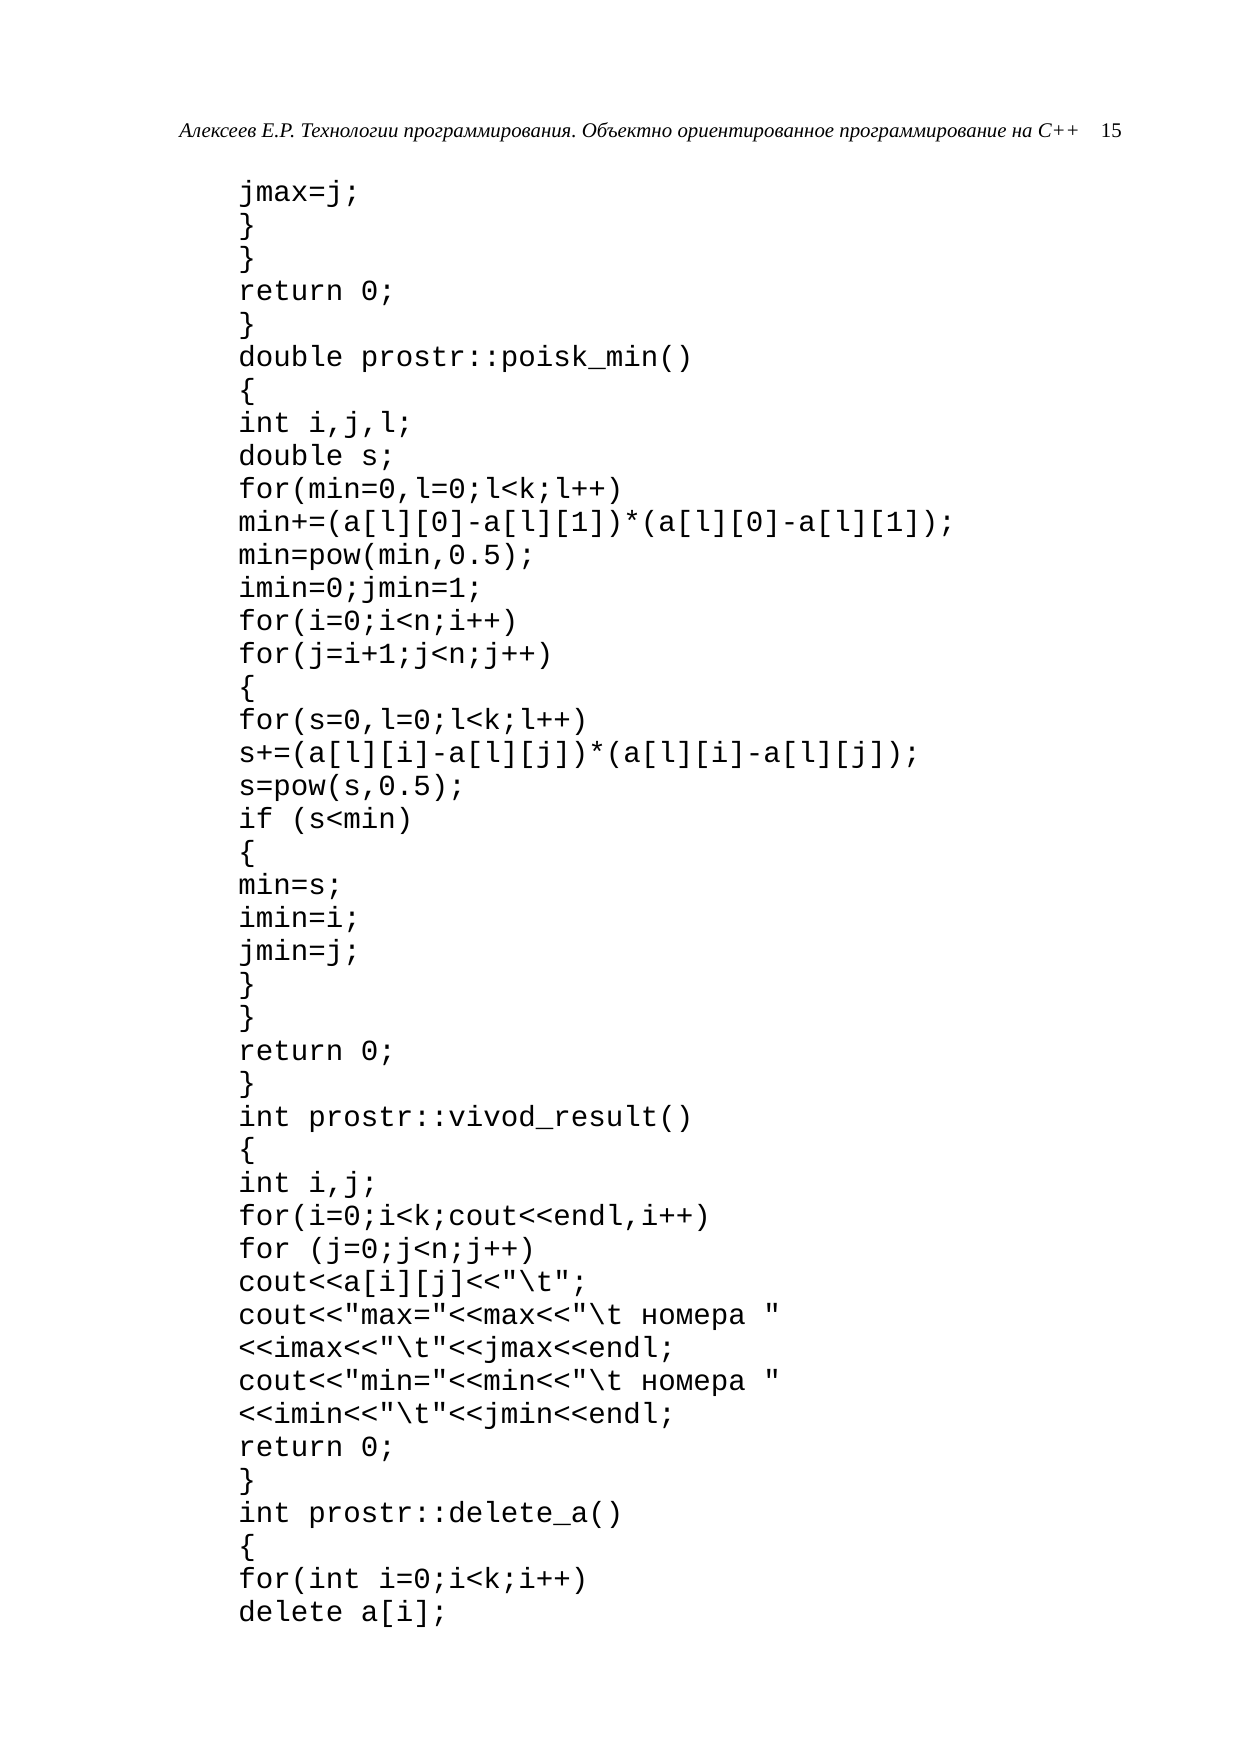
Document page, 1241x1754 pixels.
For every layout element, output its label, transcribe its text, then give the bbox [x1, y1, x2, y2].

text int prostr::vivod_result() [238, 1102, 1121, 1135]
text min=pow(min,0.5); [238, 540, 1121, 573]
text cout<<"max="<<max<<"\t номера " [238, 1300, 1121, 1333]
text min=s; [238, 871, 1121, 903]
text double prostr::poisk_min() [238, 342, 1121, 375]
text cout<<"min="<<min<<"\t номера " [238, 1366, 1121, 1399]
text <<imin<<"\t"<<jmin<<endl; [238, 1399, 1121, 1432]
text return 0; [238, 1036, 1121, 1069]
text for(j=i+1;j<n;j++) [238, 639, 1121, 672]
text delete a[i]; [238, 1597, 1121, 1630]
text } [238, 969, 1121, 1003]
text { [238, 1135, 1121, 1168]
text } [238, 309, 1121, 342]
text { [238, 375, 1121, 408]
text } [238, 210, 1121, 243]
text int prostr::delete_a() [238, 1498, 1121, 1531]
text s=pow(s,0.5); [238, 771, 1121, 804]
text for(min=0,l=0;l<k;l++) [238, 474, 1121, 507]
text double s; [238, 441, 1121, 474]
text if (s<min) [238, 804, 1121, 837]
text <<imax<<"\t"<<jmax<<endl; [238, 1333, 1121, 1366]
text imin=0;jmin=1; [238, 573, 1121, 606]
text s+=(a[l][i]-a[l][j])*(a[l][i]-a[l][j]); [238, 738, 1121, 771]
text int i,j,l; [238, 408, 1121, 441]
text for (j=0;j<n;j++) [238, 1234, 1121, 1267]
text jmin=j; [238, 937, 1121, 969]
text for(i=0;i<n;i++) [238, 606, 1121, 639]
text { [238, 672, 1121, 705]
text for(int i=0;i<k;i++) [238, 1564, 1121, 1597]
text cout<<a[i][j]<<"\t"; [238, 1267, 1121, 1300]
text int i,j; [238, 1168, 1121, 1201]
text { [238, 837, 1121, 871]
text imin=i; [238, 903, 1121, 937]
text } [238, 1003, 1121, 1036]
text jmax=j; [238, 177, 1121, 210]
text { [238, 1531, 1121, 1564]
text return 0; [238, 276, 1121, 309]
text for(s=0,l=0;l<k;l++) [238, 705, 1121, 738]
text min+=(a[l][0]-a[l][1])*(a[l][0]-a[l][1]); [238, 507, 1121, 540]
text for(i=0;i<k;cout<<endl,i++) [238, 1201, 1121, 1234]
text } [238, 1069, 1121, 1102]
text return 0; [238, 1432, 1121, 1465]
text } [238, 1465, 1121, 1498]
text } [238, 243, 1121, 276]
